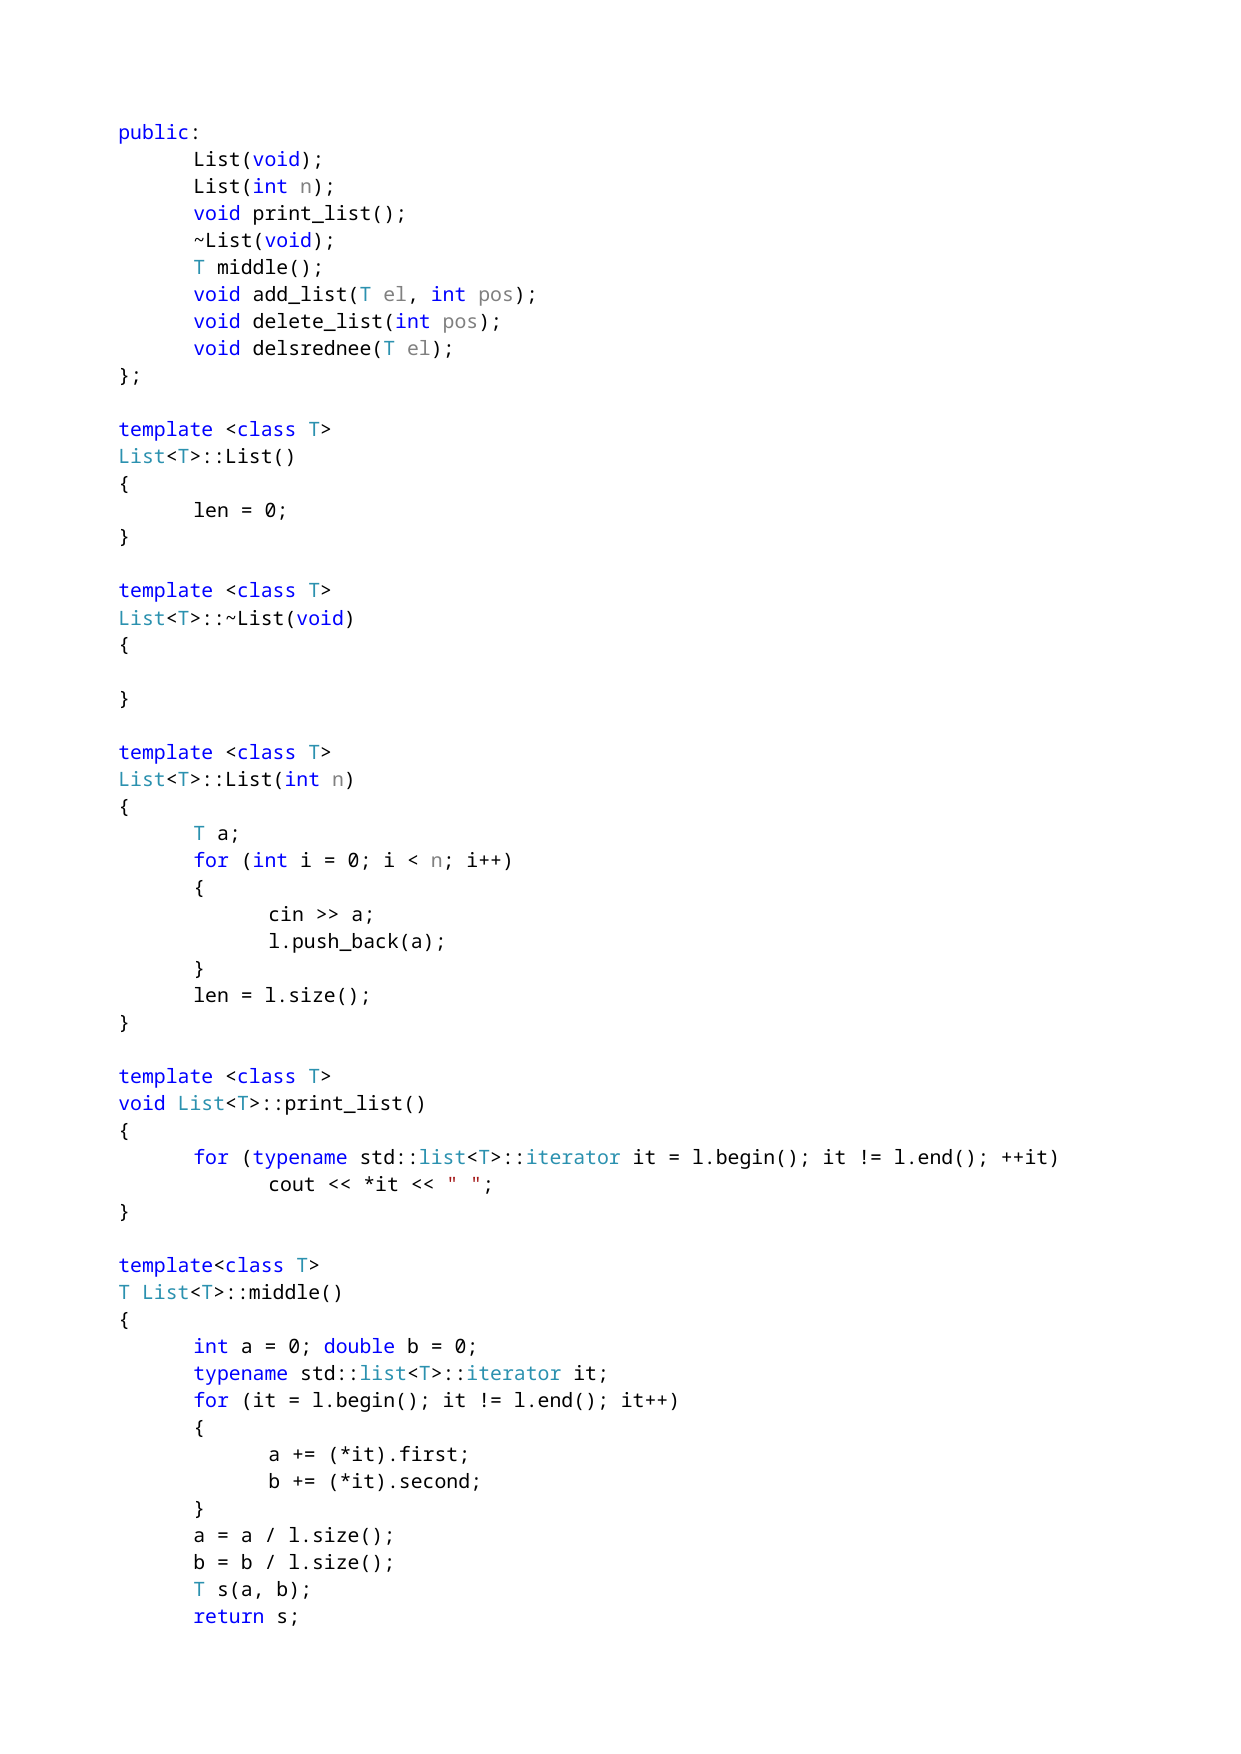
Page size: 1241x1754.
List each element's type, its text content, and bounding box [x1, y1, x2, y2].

text void delete_list(int pos); [118, 307, 1122, 334]
text len = 0; [118, 496, 1122, 523]
text void List<T>::print_list() [118, 1089, 1122, 1116]
text l.push_back(a); [118, 927, 1122, 954]
text } [118, 523, 1122, 550]
text typename std::list<T>::iterator it; [118, 1359, 1122, 1386]
text b += (*it).second; [118, 1467, 1122, 1494]
text T List<T>::middle() [118, 1278, 1122, 1305]
text { [118, 1413, 1122, 1440]
text int a = 0; double b = 0; [118, 1332, 1122, 1359]
text List<T>::~List(void) [118, 604, 1122, 631]
text return s; [118, 1602, 1122, 1629]
text } [118, 685, 1122, 712]
text b = b / l.size(); [118, 1548, 1122, 1575]
text template <class T> [118, 577, 1122, 604]
text template <class T> [118, 739, 1122, 766]
text { [118, 1116, 1122, 1143]
text } [118, 1197, 1122, 1224]
text a += (*it).first; [118, 1440, 1122, 1467]
text { [118, 793, 1122, 819]
text for (it = l.begin(); it != l.end(); it++) [118, 1386, 1122, 1413]
text } [118, 1494, 1122, 1521]
text T middle(); [118, 253, 1122, 280]
text void delsrednee(T el); [118, 334, 1122, 361]
text { [118, 1305, 1122, 1332]
text }; [118, 361, 1122, 388]
text void print_list(); [118, 199, 1122, 226]
text cout << *it << " "; [118, 1170, 1122, 1197]
text template <class T> [118, 415, 1122, 442]
text for (int i = 0; i < n; i++) [118, 847, 1122, 873]
text } [118, 1008, 1122, 1035]
text ~List(void); [118, 226, 1122, 253]
text public: [118, 118, 1122, 145]
text template<class T> [118, 1251, 1122, 1278]
text for (typename std::list<T>::iterator it = l.begin(); it != l.end(); ++it) [118, 1143, 1122, 1170]
text template <class T> [118, 1062, 1122, 1089]
text { [118, 873, 1122, 901]
text a = a / l.size(); [118, 1521, 1122, 1548]
text void add_list(T el, int pos); [118, 280, 1122, 307]
text T a; [118, 819, 1122, 847]
text List<T>::List(int n) [118, 766, 1122, 793]
text T s(a, b); [118, 1575, 1122, 1602]
text List(void); [118, 145, 1122, 172]
text { [118, 631, 1122, 658]
text List(int n); [118, 172, 1122, 199]
text { [118, 469, 1122, 496]
text len = l.size(); [118, 981, 1122, 1008]
text } [118, 954, 1122, 981]
text List<T>::List() [118, 442, 1122, 469]
text cin >> a; [118, 901, 1122, 927]
